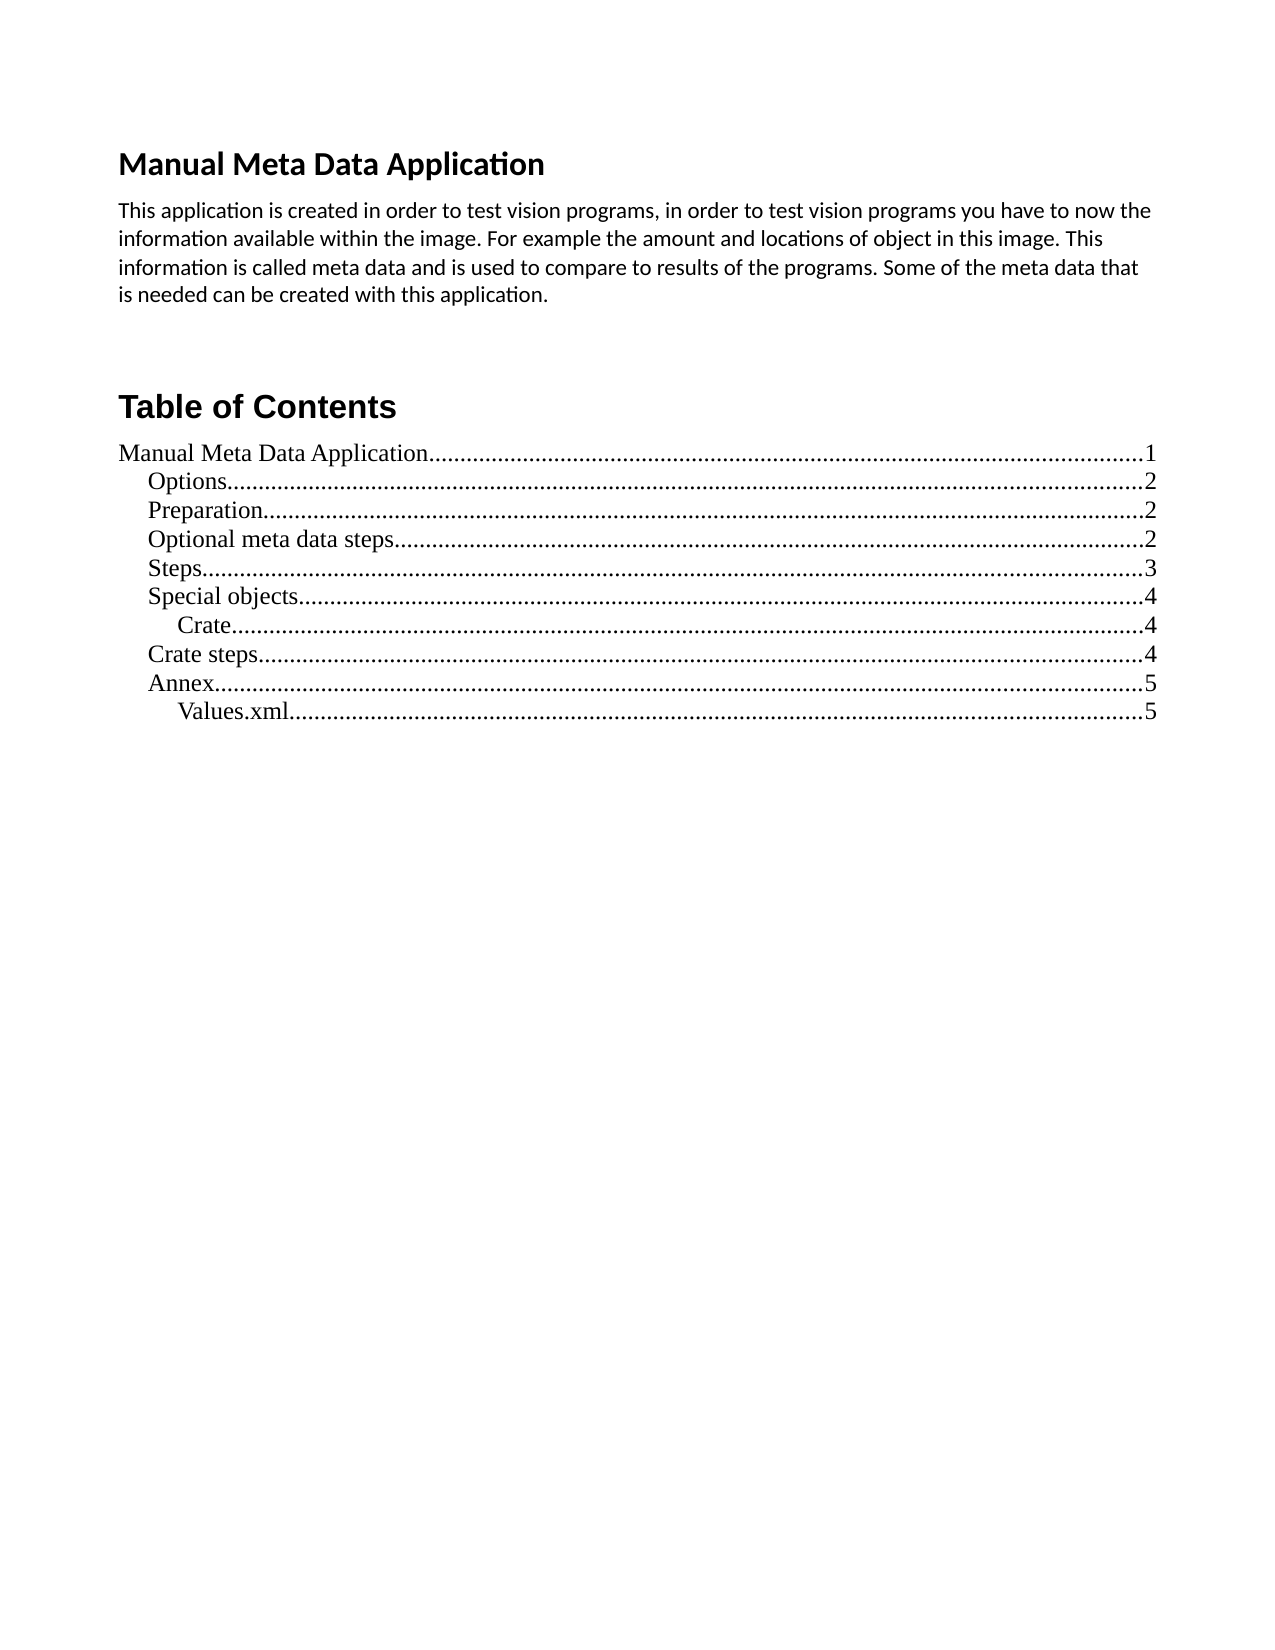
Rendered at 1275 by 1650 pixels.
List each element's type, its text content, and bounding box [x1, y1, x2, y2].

text Manual Meta Data Application 1 [118, 438, 1157, 466]
text Steps 3 [148, 553, 1157, 581]
text Crate 4 [177, 610, 1157, 639]
text Optional meta data steps 2 [148, 524, 1157, 553]
text Values.xml 5 [177, 696, 1157, 725]
text This application is created in order to test vision programs, in order to test vision programs you have to now the information available within the image. For example the amount and locations of object in this image. This information is called meta data and is used to compare to results of the programs. Some of the meta data that is needed can be created with this application. [118, 197, 1157, 309]
text Annex 5 [148, 668, 1157, 696]
subtitle Table of Contents [118, 387, 1157, 425]
text Preparation 2 [148, 495, 1157, 524]
text Options 2 [148, 466, 1157, 495]
text Special objects 4 [148, 581, 1157, 610]
text Crate steps 4 [148, 639, 1157, 668]
subtitle Manual Meta Data Application [118, 143, 1157, 184]
